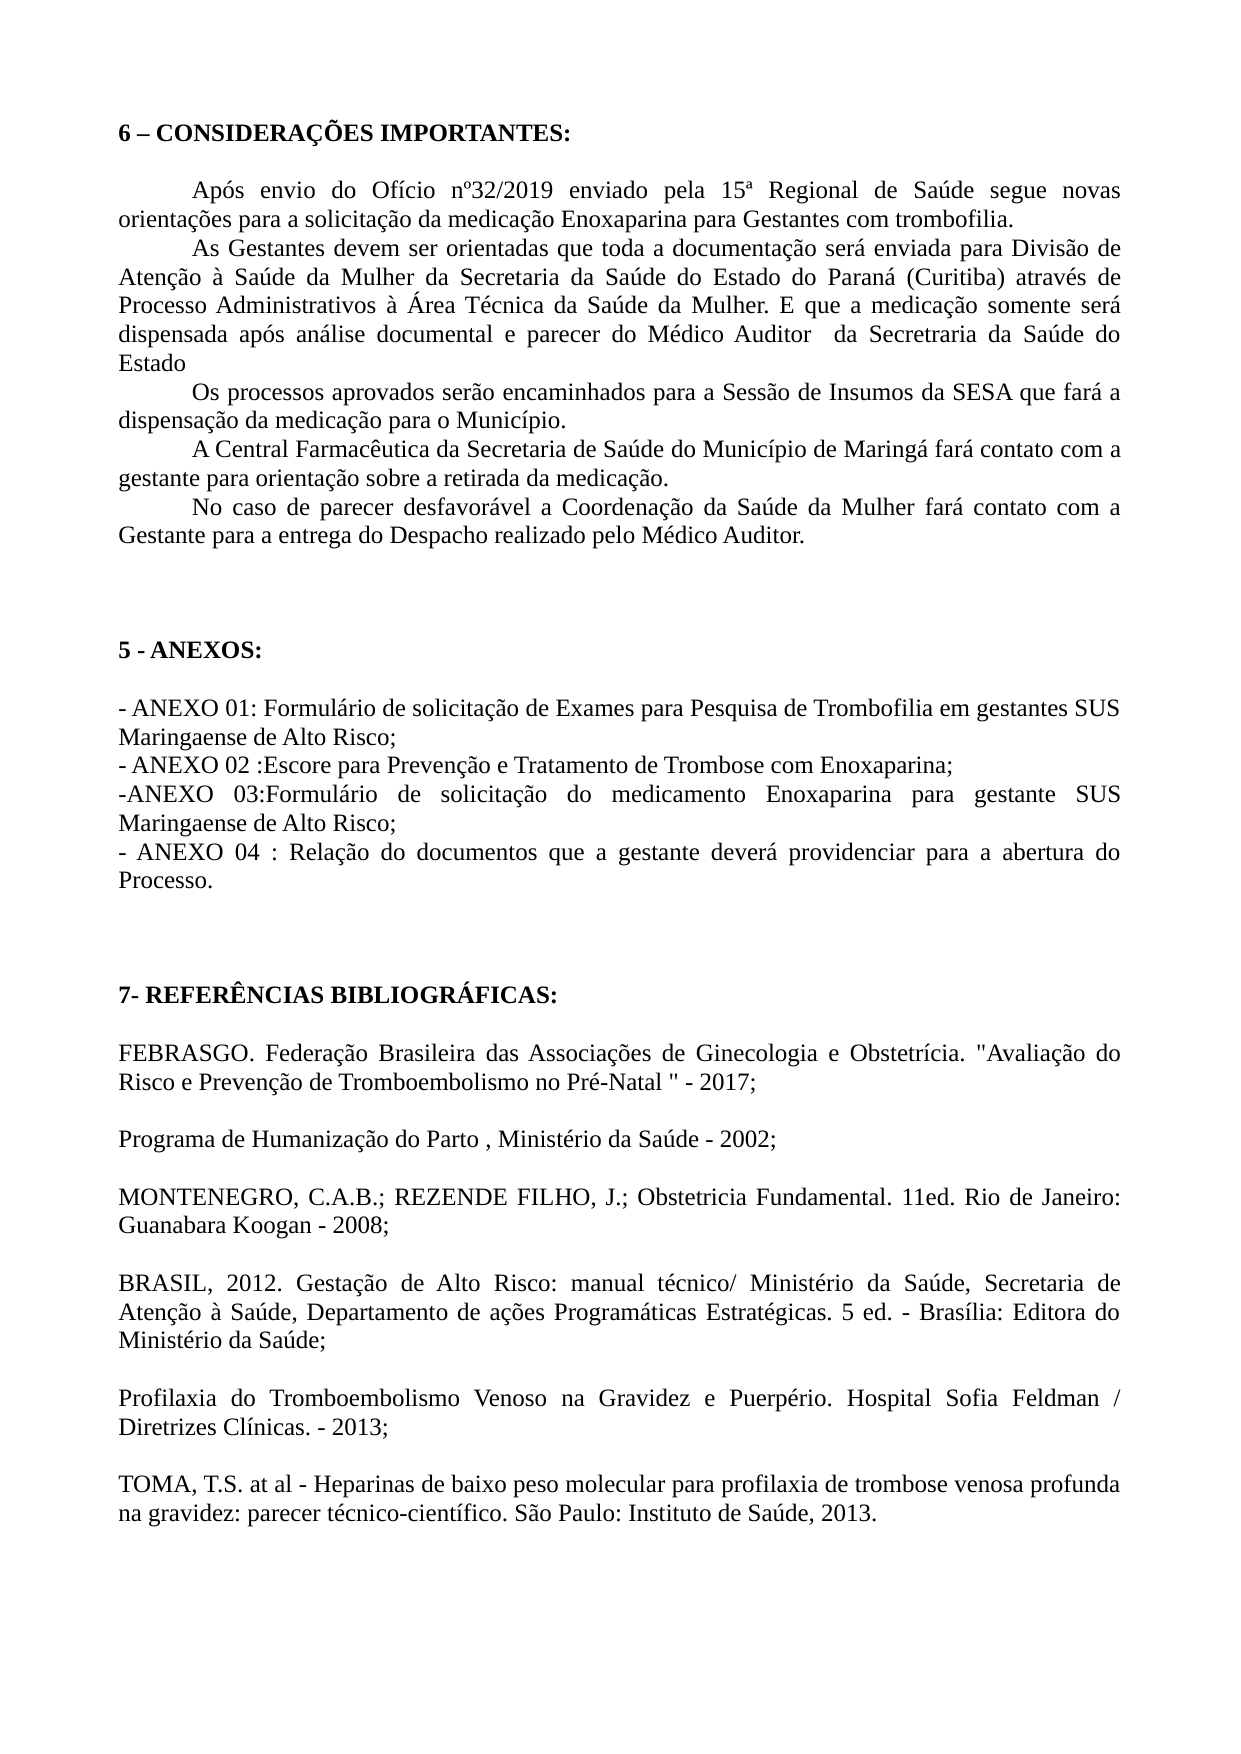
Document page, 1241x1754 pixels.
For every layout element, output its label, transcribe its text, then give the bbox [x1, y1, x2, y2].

text Após envio do Ofício nº32/2019 enviado pela 15ª Regional de Saúde segue novas orientações para a solicitação da medicação Enoxaparina para Gestantes com trombofilia. [118, 176, 1122, 233]
text As Gestantes devem ser orientadas que toda a documentação será enviada para Divisão de Atenção à Saúde da Mulher da Secretaria da Saúde do Estado do Paraná (Curitiba) através de Processo Administrativos à Área Técnica da Saúde da Mulher. E que a medicação somente será dispensada após análise documental e parecer do Médico Auditor da Secretraria da Saúde do Estado [118, 233, 1122, 377]
text BRASIL, 2012. Gestação de Alto Risco: manual técnico/ Ministério da Saúde, Secretaria de Atenção à Saúde, Departamento de ações Programáticas Estratégicas. 5 ed. - Brasília: Editora do Ministério da Saúde; [118, 1268, 1122, 1354]
text 6 – CONSIDERAÇÕES IMPORTANTES: [118, 118, 1122, 147]
text MONTENEGRO, C.A.B.; REZENDE FILHO, J.; Obstetricia Fundamental. 11ed. Rio de Janeiro: Guanabara Koogan - 2008; [118, 1182, 1122, 1239]
text - ANEXO 02 :Escore para Prevenção e Tratamento de Trombose com Enoxaparina; [118, 751, 1122, 779]
text Programa de Humanização do Parto , Ministério da Saúde - 2002; [118, 1124, 1122, 1153]
text 5 - ANEXOS: [118, 636, 1122, 664]
text - ANEXO 01: Formulário de solicitação de Exames para Pesquisa de Trombofilia em gestantes SUS Maringaense de Alto Risco; [118, 693, 1122, 751]
text Os processos aprovados serão encaminhados para a Sessão de Insumos da SESA que fará a dispensação da medicação para o Município. [118, 377, 1122, 434]
text -ANEXO 03:Formulário de solicitação do medicamento Enoxaparina para gestante SUS Maringaense de Alto Risco; [118, 779, 1122, 837]
text A Central Farmacêutica da Secretaria de Saúde do Município de Maringá fará contato com a gestante para orientação sobre a retirada da medicação. [118, 434, 1122, 492]
text TOMA, T.S. at al - Heparinas de baixo peso molecular para profilaxia de trombose venosa profunda na gravidez: parecer técnico-científico. São Paulo: Instituto de Saúde, 2013. [118, 1469, 1122, 1527]
text Profilaxia do Tromboembolismo Venoso na Gravidez e Puerpério. Hospital Sofia Feldman / Diretrizes Clínicas. - 2013; [118, 1383, 1122, 1441]
text 7- REFERÊNCIAS BIBLIOGRÁFICAS: [118, 981, 1122, 1009]
text - ANEXO 04 : Relação do documentos que a gestante deverá providenciar para a abertura do Processo. [118, 837, 1122, 894]
text FEBRASGO. Federação Brasileira das Associações de Ginecologia e Obstetrícia. "Avaliação do Risco e Prevenção de Tromboembolismo no Pré-Natal " - 2017; [118, 1038, 1122, 1096]
text No caso de parecer desfavorável a Coordenação da Saúde da Mulher fará contato com a Gestante para a entrega do Despacho realizado pelo Médico Auditor. [118, 492, 1122, 549]
